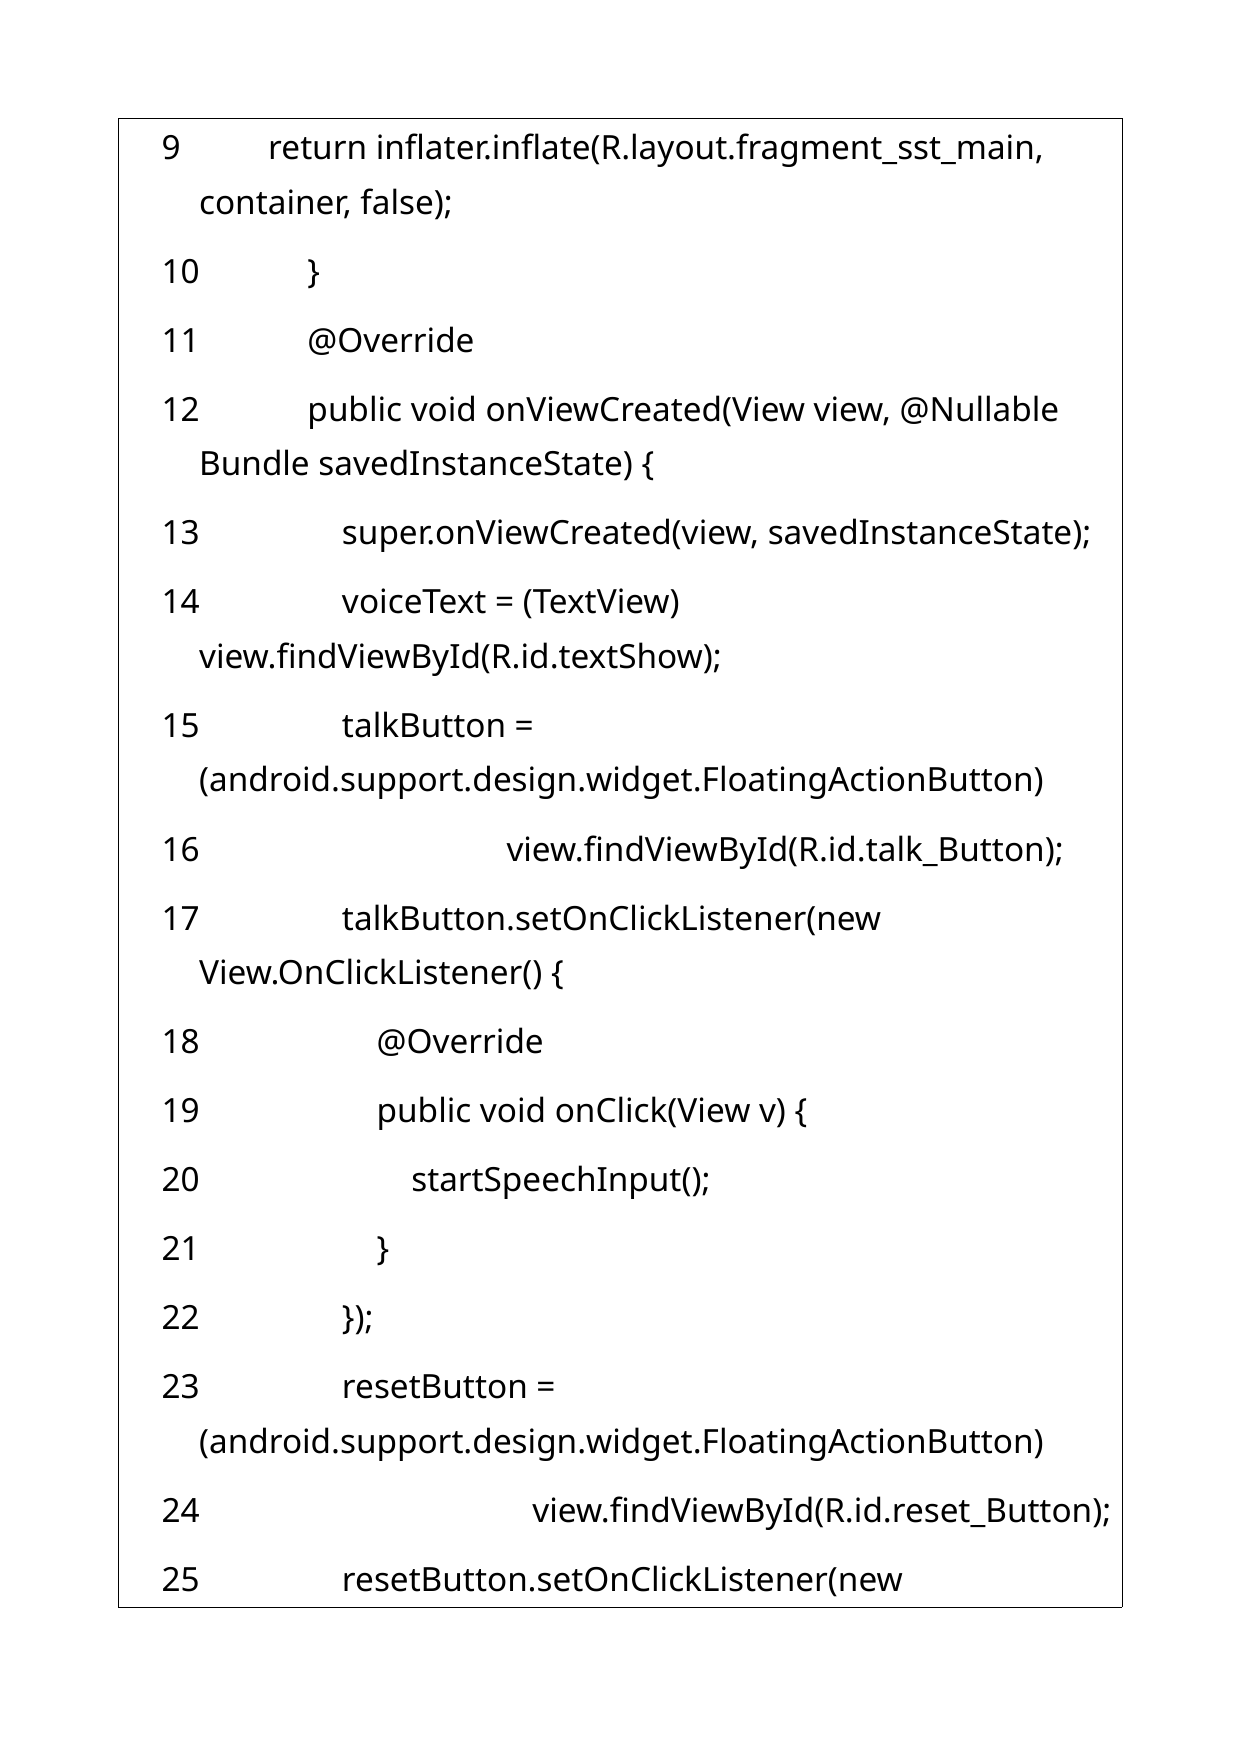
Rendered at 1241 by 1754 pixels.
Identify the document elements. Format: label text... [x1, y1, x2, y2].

table_header public class SST_mainFragment extends Fragment { private TextView voiceText; private android.support.design.widget.FloatingActionButton talkButton; private android.support.design.widget.FloatingActionButton resetButton; private final int REQUEST_VOIC_RECOGINITION = 10101; @Override public View onCreateView(LayoutInflater inflater, ViewGroup container, Bundle savedInstanceState) { return inflater.inflate(R.layout.fragment_sst_main, container, false); } @Override public void onViewCreated(View view, @Nullable Bundle savedInstanceState) { super.onViewCreated(view, savedInstanceState); voiceText = (TextView) view.findViewById(R.id.textShow); talkButton = (android.support.design.widget.FloatingActionButton) view.findViewById(R.id.talk_Button); talkButton.setOnClickListener(new View.OnClickListener() { @Override public void onClick(View v) { startSpeechInput(); } }); resetButton = (android.support.design.widget.FloatingActionButton) view.findViewById(R.id.reset_Button); resetButton.setOnClickListener(new View.OnClickListener(){ @Override public void onClick(View v) { voiceText.setText("Show Text"); } }); } public void startSpeechInput(){ Intent intent = new Intent(RecognizerIntent.ACTION_RECOGNIZE_SPEECH); intent.putExtra(RecognizerIntent.EXTRA_LANGUAGE, "th-TH"); intent.putExtra(RecognizerIntent.EXTRA_LANGUAGE_MODEL, RecognizerIntent.LANGUAGE_MODEL_FREE_FORM); intent.putExtra(RecognizerIntent.EXTRA_PROMPT, "พูดที่นี่"); try{ startActivityForResult(intent, REQUEST_VOIC_RECOGINITION); }catch (ActivityNotFoundException a){ } } @Override public void onActivityResult(int requestCode, int resultCode, Intent data) { super.onActivityResult(requestCode, resultCode, data); if (requestCode == REQUEST_VOIC_RECOGINITION && resultCode == RESULT_OK && data != null) { ArrayList<String> result = data.getStringArrayListExtra(RecognizerIntent.EXTRA_RESULTS); String text = result.get(0); voiceText.setText(text); } } } [119, 119, 1122, 1607]
